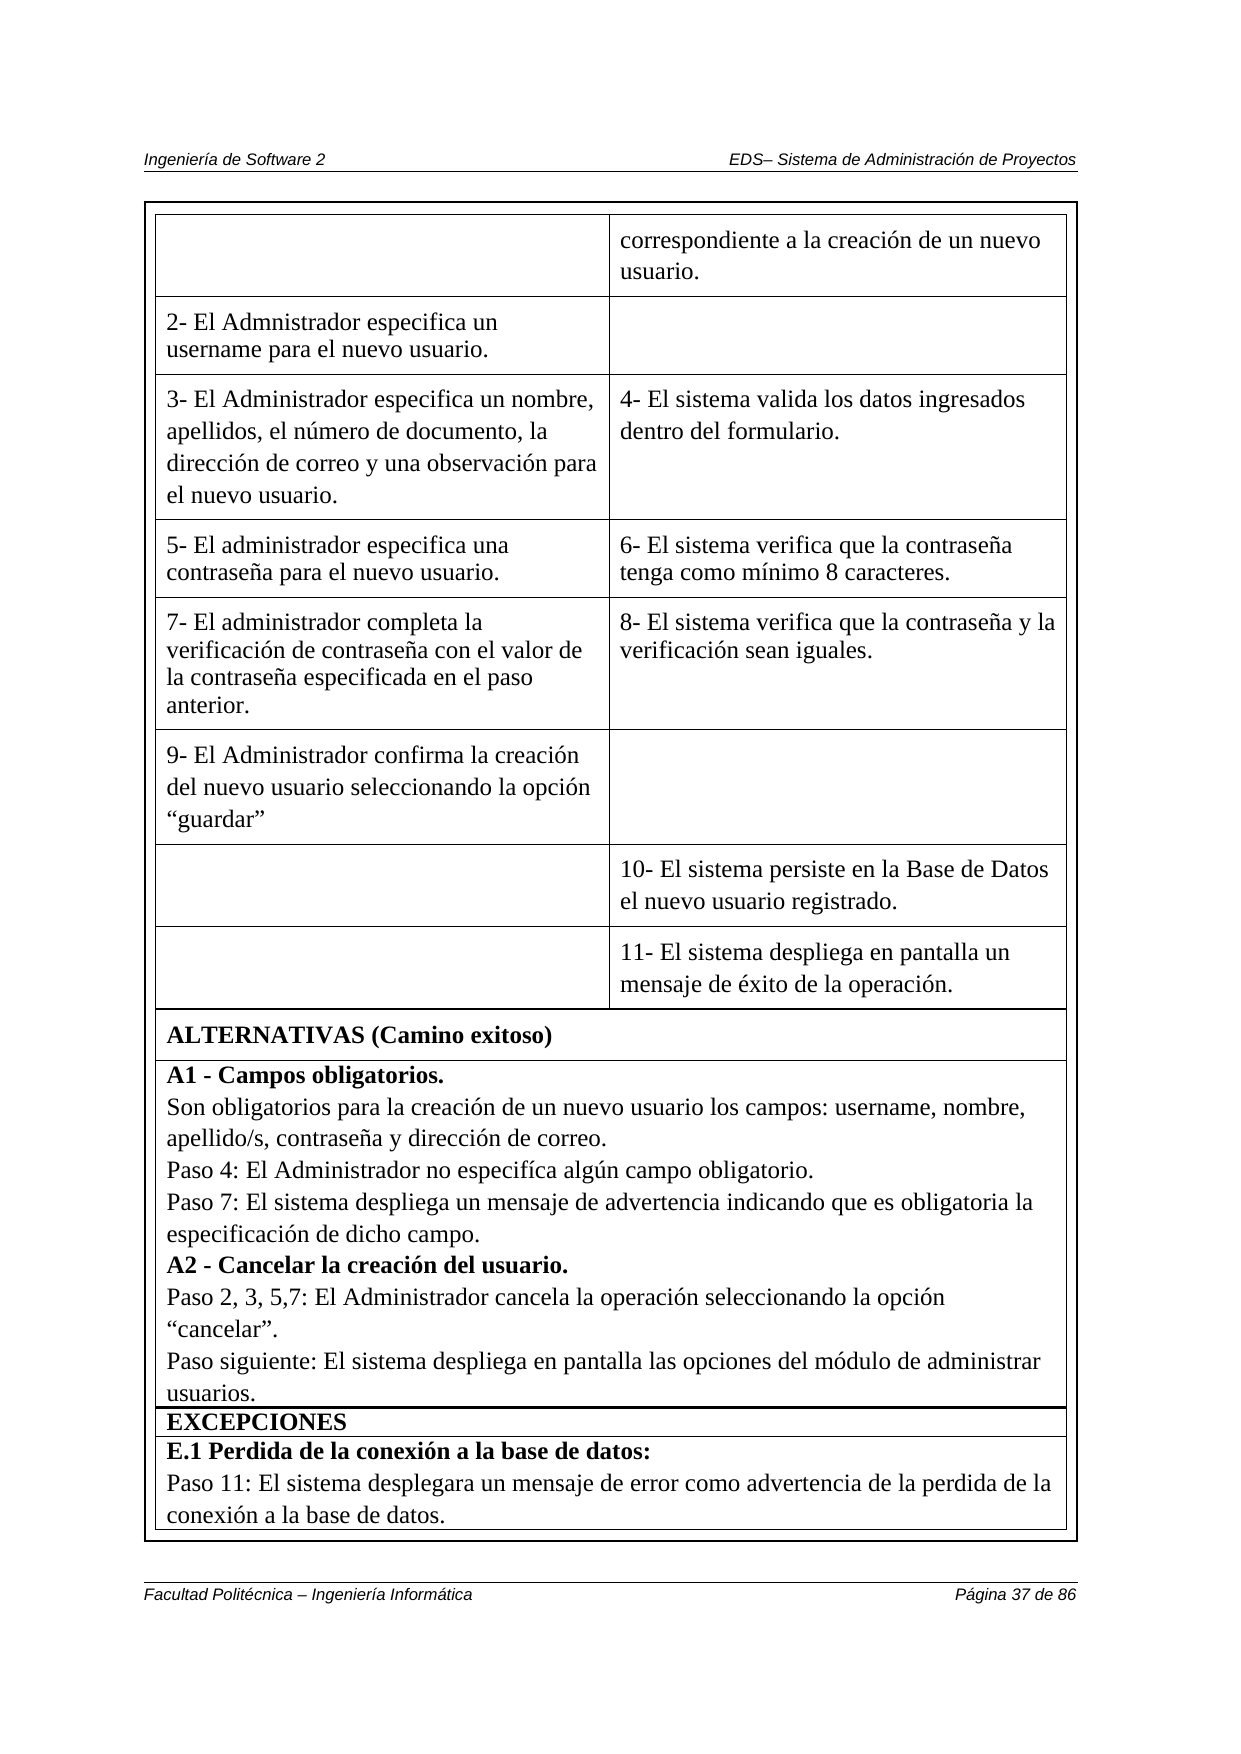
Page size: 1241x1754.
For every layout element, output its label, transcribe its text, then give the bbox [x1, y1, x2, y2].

table_cell 5- El administrador especifica una contraseña para el nuevo usuario. [156, 520, 609, 597]
table_cell [156, 215, 609, 296]
table_cell [610, 297, 1066, 373]
table_cell 4- El sistema valida los datos ingresados dentro del formulario. [610, 375, 1066, 519]
table_cell [156, 927, 609, 1008]
table_cell [610, 730, 1066, 843]
table_cell 3- El Administrador especifica un nombre, apellidos, el número de documento, la dirección de correo y una observación para el nuevo usuario. [156, 375, 609, 519]
table_cell 8- El sistema verifica que la contraseña y la verificación sean iguales. [610, 598, 1066, 729]
table_cell 6- El sistema verifica que la contraseña tenga como mínimo 8 caracteres. [610, 520, 1066, 597]
table_cell 10- El sistema persiste en la Base de Datos el nuevo usuario registrado. [610, 845, 1066, 926]
table_cell correspondiente a la creación de un nuevo usuario. [610, 215, 1066, 296]
table_cell 9- El Administrador confirma la creación del nuevo usuario seleccionando la opción “guardar” [156, 730, 609, 843]
table_header ALTERNATIVAS (Camino exitoso) [156, 1010, 1066, 1060]
table_header EXCEPCIONES [156, 1409, 1066, 1436]
table_cell A1 - Campos obligatorios. Son obligatorios para la creación de un nuevo usuario los campos: username, nombre, apellido/s, contraseña y dirección de correo. Paso 4: El Administrador no especifíca algún campo obligatorio. Paso 7: El sistema despliega un mensaje de advertencia indicando que es obligatoria la especificación de dicho campo. A2 - Cancelar la creación del usuario. Paso 2, 3, 5,7: El Administrador cancela la operación seleccionando la opción “cancelar”. Paso siguiente: El sistema despliega en pantalla las opciones del módulo de administrar usuarios. [156, 1061, 1066, 1406]
table_cell 7- El administrador completa la verificación de contraseña con el valor de la contraseña especificada en el paso anterior. [156, 598, 609, 729]
table_cell [156, 845, 609, 926]
table_cell 11- El sistema despliega en pantalla un mensaje de éxito de la operación. [610, 927, 1066, 1008]
table_cell E.1 Perdida de la conexión a la base de datos: Paso 11: El sistema desplegara un mensaje de error como advertencia de la perdida de la conexión a la base de datos. [156, 1437, 1066, 1528]
table_header [146, 203, 1076, 1540]
table_cell 2- El Admnistrador especifica un username para el nuevo usuario. [156, 297, 609, 373]
